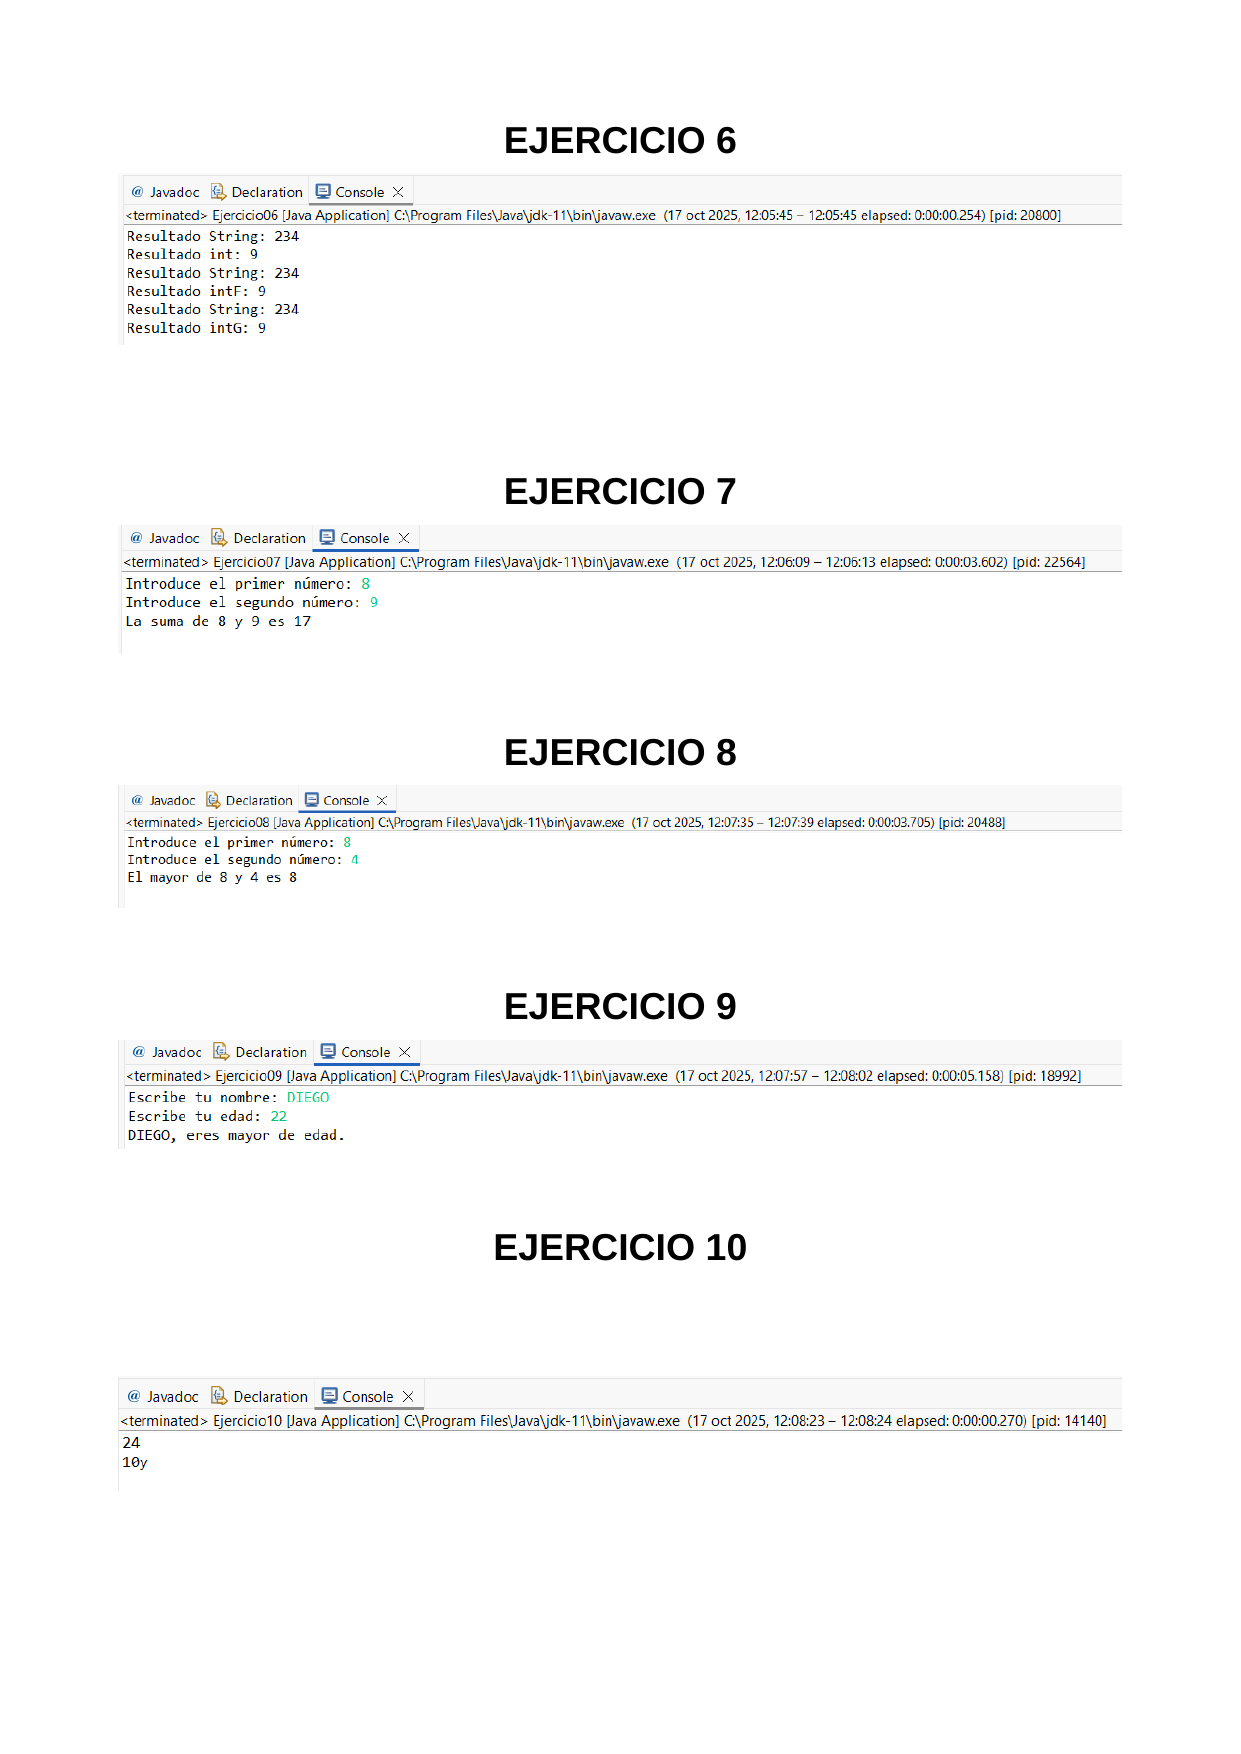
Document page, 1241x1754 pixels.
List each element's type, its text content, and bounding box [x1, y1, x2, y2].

subtitle EJERCICIO 9 [118, 984, 1122, 1027]
picture [118, 525, 1123, 654]
picture [118, 1376, 1123, 1490]
picture [118, 1040, 1123, 1149]
subtitle EJERCICIO 10 [118, 1226, 1122, 1269]
picture [118, 785, 1123, 908]
picture [118, 173, 1123, 345]
subtitle EJERCICIO 7 [118, 469, 1122, 513]
subtitle EJERCICIO 8 [118, 730, 1122, 773]
subtitle EJERCICIO 6 [118, 118, 1122, 161]
